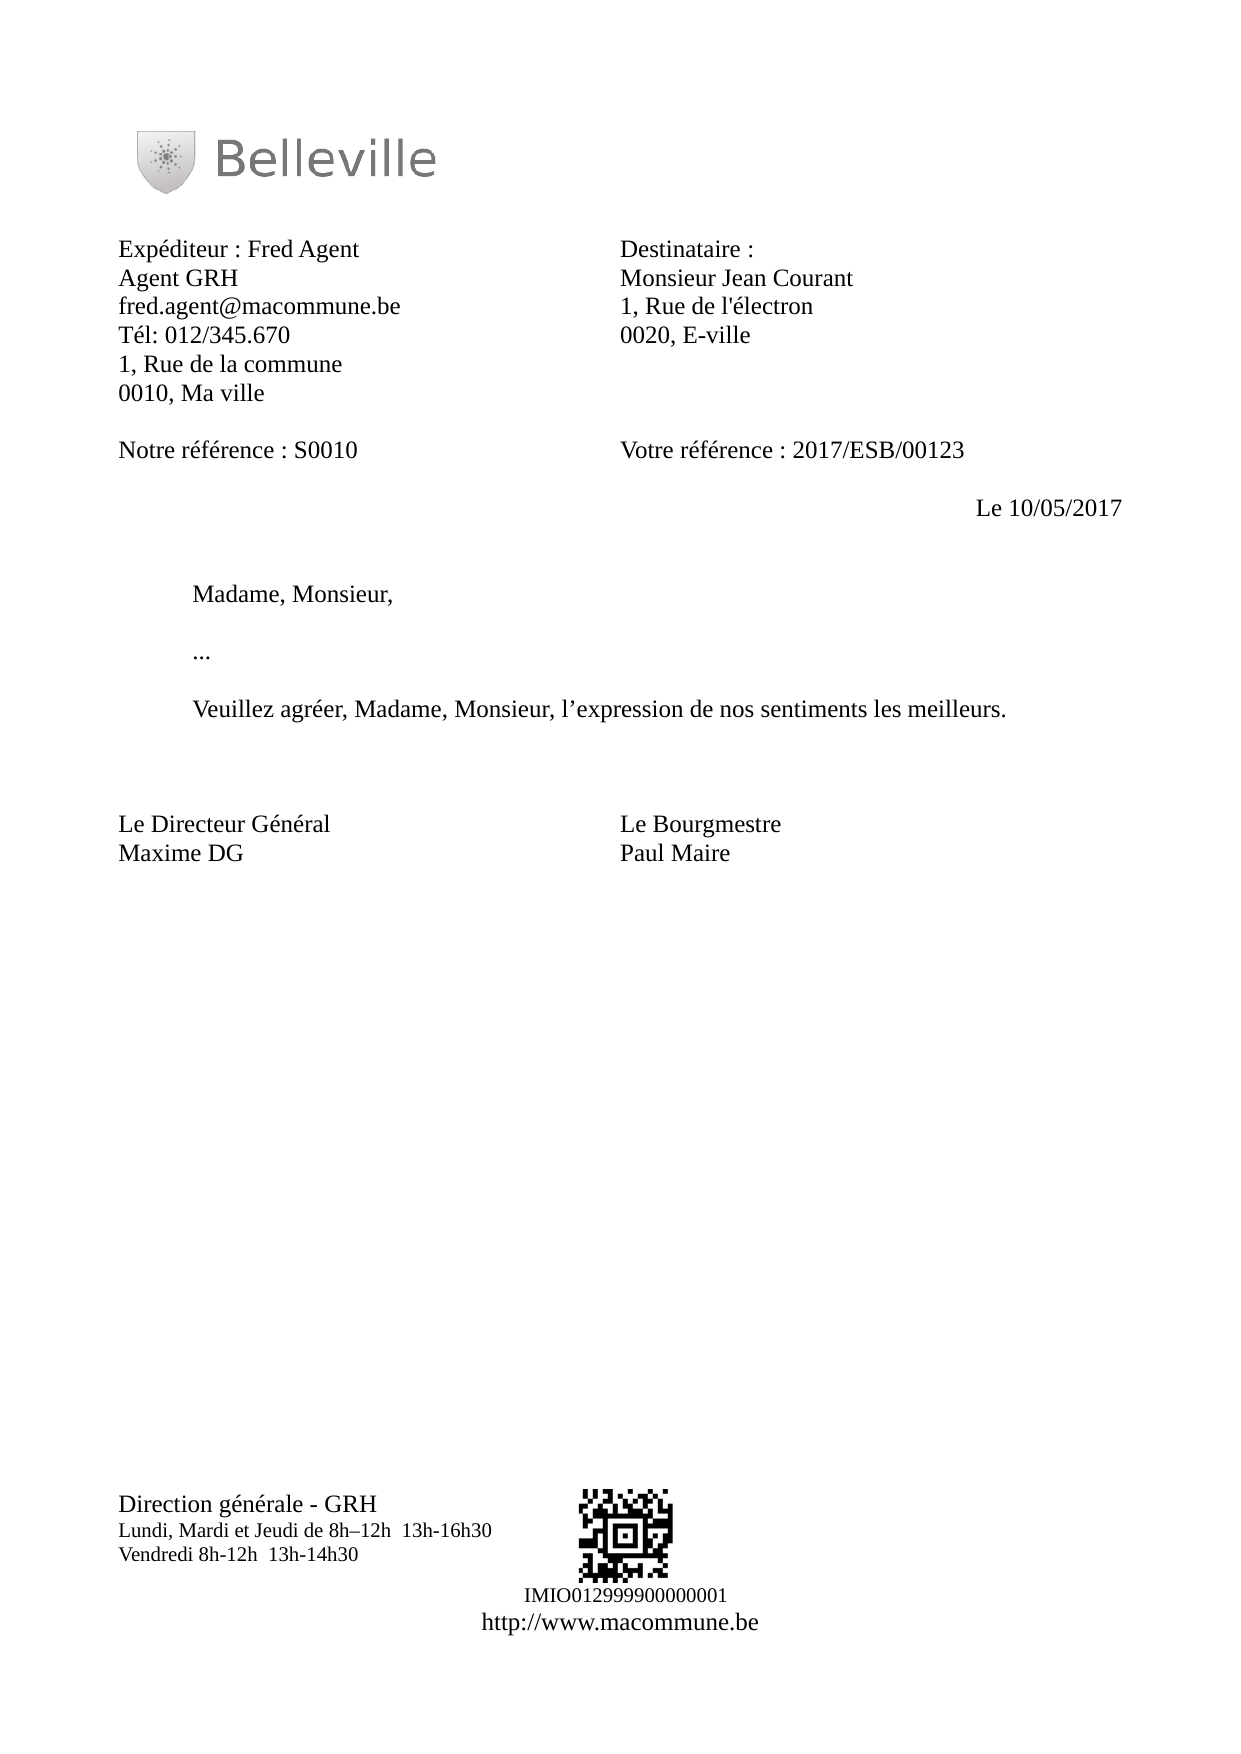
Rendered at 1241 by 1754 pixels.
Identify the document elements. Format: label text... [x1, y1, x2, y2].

text Madame, Monsieur, [118, 579, 1122, 608]
table_header Le Bourgmestre Paul Maire [620, 809, 1122, 981]
text Le 10/05/2017 [118, 493, 1122, 521]
table_cell Notre référence : S0010 [118, 435, 620, 464]
picture [118, 118, 464, 207]
table_header Le Directeur Général Maxime DG [118, 809, 620, 981]
table_cell [118, 406, 620, 435]
table_header Expéditeur : Fred Agent Agent GRH fred.agent@macommune.be Tél: 012/345.670 1, Rue de la commune 0010, Ma ville [118, 234, 620, 406]
table_header Destinataire : Monsieur Jean Courant 1, Rue de l'électron 0020, E-ville [620, 234, 1122, 406]
picture [578, 1489, 673, 1583]
table_cell Votre référence : 2017/ESB/00123 [620, 435, 1122, 464]
text ... [118, 636, 1122, 665]
text Veuillez agréer, Madame, Monsieur, l’expression de nos sentiments les meilleurs. [118, 694, 1122, 723]
table_cell [620, 406, 1122, 435]
